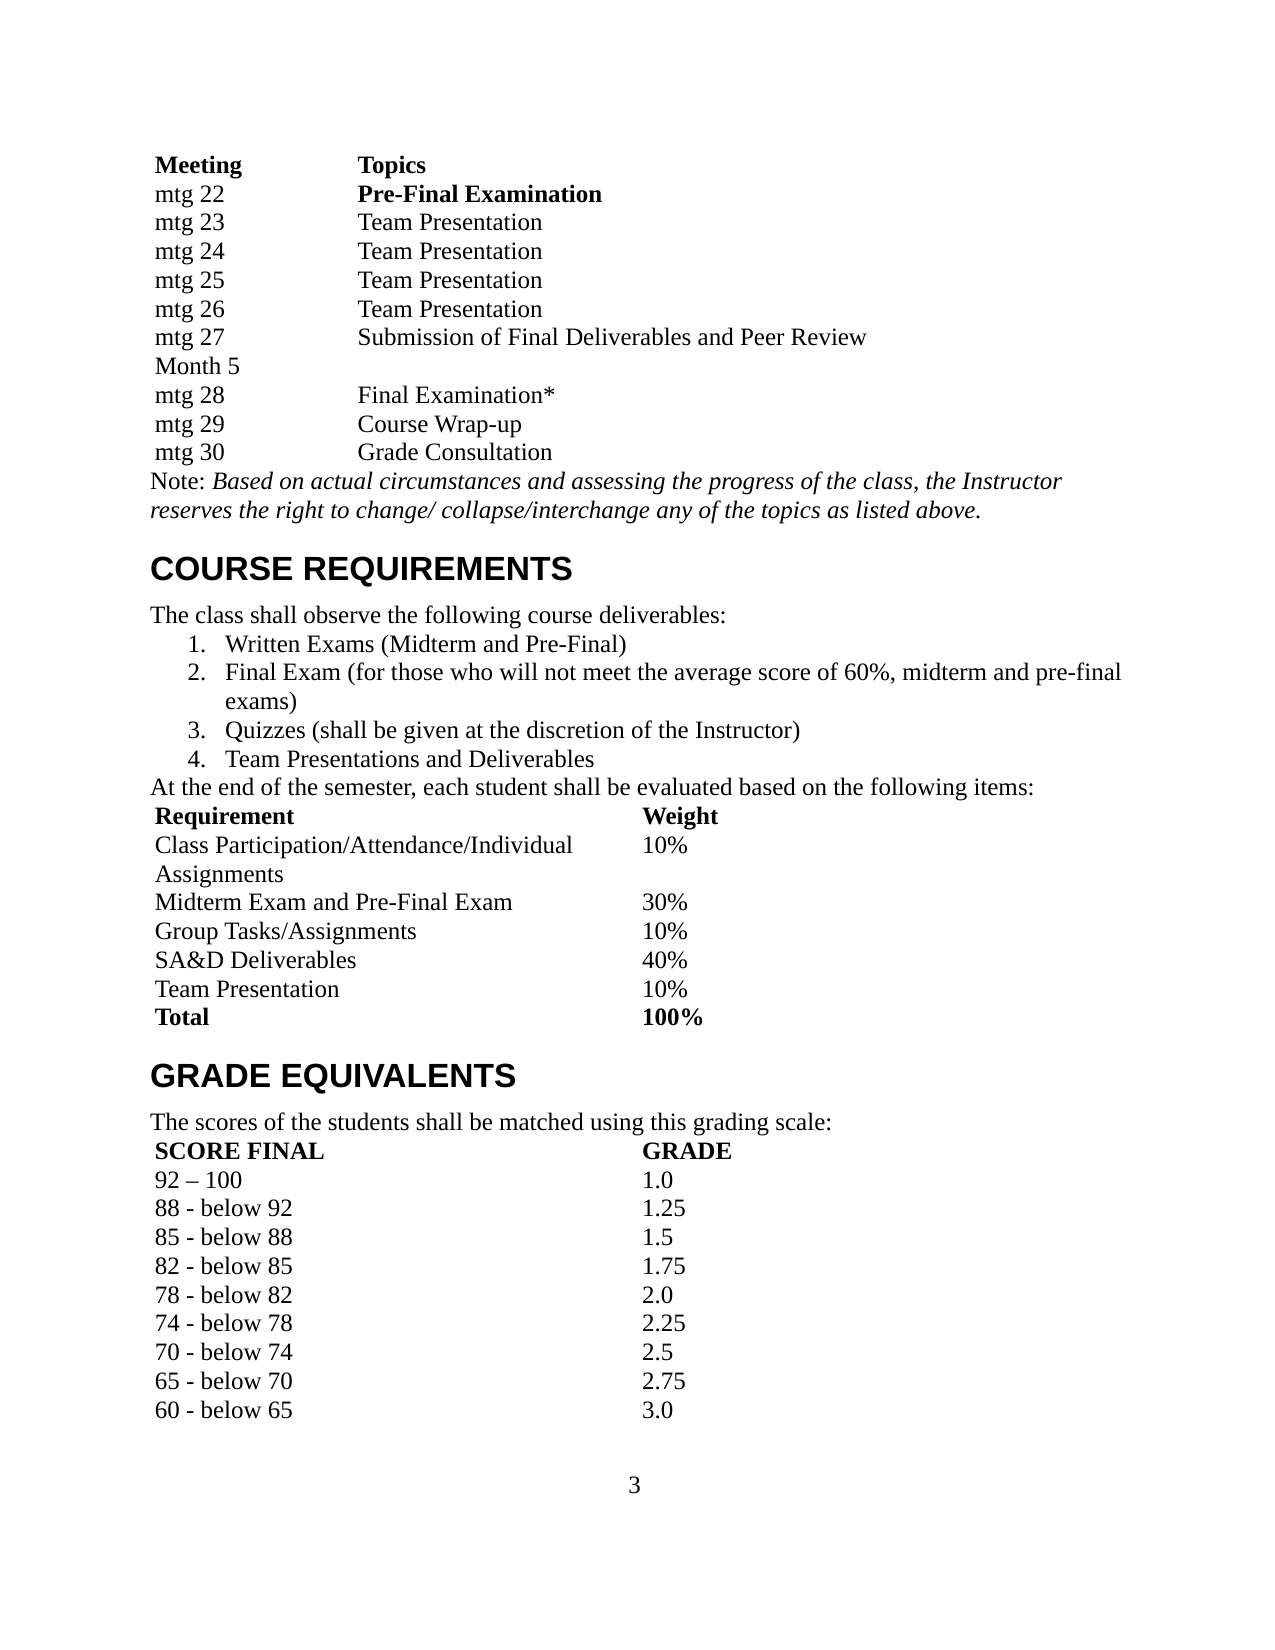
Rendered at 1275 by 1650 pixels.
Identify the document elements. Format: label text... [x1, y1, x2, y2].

table_cell Team Presentation [150, 974, 637, 1002]
table_cell 1.0 [638, 1165, 1125, 1193]
table_cell Team Presentation [353, 294, 1125, 322]
subtitle GRADE EQUIVALENTS [150, 1056, 1125, 1095]
table_cell 1.75 [638, 1251, 1125, 1280]
table_cell Team Presentation [353, 265, 1125, 294]
table_cell 60 - below 65 [150, 1395, 637, 1423]
table_cell mtg 24 [150, 236, 353, 265]
table_cell mtg 26 [150, 294, 353, 322]
table_cell 3.0 [638, 1395, 1125, 1423]
table_cell 88 - below 92 [150, 1194, 637, 1222]
table_cell mtg 25 [150, 265, 353, 294]
list Quizzes (shall be given at the discretion of the Instructor) [187, 715, 1125, 744]
list Team Presentations and Deliverables [187, 744, 1125, 772]
table_cell 65 - below 70 [150, 1366, 637, 1395]
table_cell 40% [638, 945, 1125, 974]
table_cell Submission of Final Deliverables and Peer Review [353, 323, 1125, 351]
table_cell 10% [638, 916, 1125, 945]
text Note: Based on actual circumstances and assessing the progress of the class, the Instructor reserves the right to change/ collapse/interchange any of the topics as listed above. [150, 466, 1125, 524]
table_cell 100% [638, 1003, 1125, 1031]
table_cell Grade Consultation [353, 438, 1125, 466]
table_header Requirement [150, 801, 637, 830]
table_cell 82 - below 85 [150, 1251, 637, 1280]
table_cell 2.75 [638, 1366, 1125, 1395]
table_header Meeting [150, 150, 353, 179]
table_cell Team Presentation [353, 208, 1125, 236]
table_header Topics [353, 150, 1125, 179]
table_cell mtg 29 [150, 409, 353, 437]
table_cell mtg 28 [150, 380, 353, 409]
table_cell 2.25 [638, 1309, 1125, 1337]
text The class shall observe the following course deliverables: [150, 600, 1125, 629]
table_cell Team Presentation [353, 236, 1125, 265]
list Final Exam (for those who will not meet the average score of 60%, midterm and pre-final exams) [187, 657, 1125, 715]
table_cell Final Examination* [353, 380, 1125, 409]
table_cell mtg 27 [150, 323, 353, 351]
table_cell Class Participation/Attendance/Individual Assignments [150, 830, 637, 887]
table_cell Pre-Final Examination [353, 179, 1125, 207]
table_cell mtg 22 [150, 179, 353, 207]
table_cell Total [150, 1003, 637, 1031]
table_cell 10% [638, 974, 1125, 1002]
text The scores of the students shall be matched using this grading scale: [150, 1107, 1125, 1136]
table_cell 1.5 [638, 1222, 1125, 1251]
table_cell Midterm Exam and Pre-Final Exam [150, 888, 637, 916]
table_cell 1.25 [638, 1194, 1125, 1222]
list Written Exams (Midterm and Pre-Final) [187, 629, 1125, 657]
subtitle COURSE REQUIREMENTS [150, 549, 1125, 587]
table_cell Group Tasks/Assignments [150, 916, 637, 945]
table_cell 78 - below 82 [150, 1280, 637, 1308]
table_cell Course Wrap-up [353, 409, 1125, 437]
table_cell 30% [638, 888, 1125, 916]
text At the end of the semester, each student shall be evaluated based on the following items: [150, 772, 1125, 801]
table_cell 85 - below 88 [150, 1222, 637, 1251]
table_cell 92 – 100 [150, 1165, 637, 1193]
table_cell mtg 30 [150, 438, 353, 466]
table_header Weight [638, 801, 1125, 830]
table_header SCORE FINAL [150, 1136, 637, 1165]
table_cell 74 - below 78 [150, 1309, 637, 1337]
table_cell 2.0 [638, 1280, 1125, 1308]
table_cell 10% [638, 830, 1125, 887]
table_header GRADE [638, 1136, 1125, 1165]
table_cell Month 5 [150, 351, 353, 380]
table_cell 70 - below 74 [150, 1337, 637, 1366]
table_cell SA&D Deliverables [150, 945, 637, 974]
table_cell 2.5 [638, 1337, 1125, 1366]
table_cell mtg 23 [150, 208, 353, 236]
table_cell [353, 351, 1125, 380]
